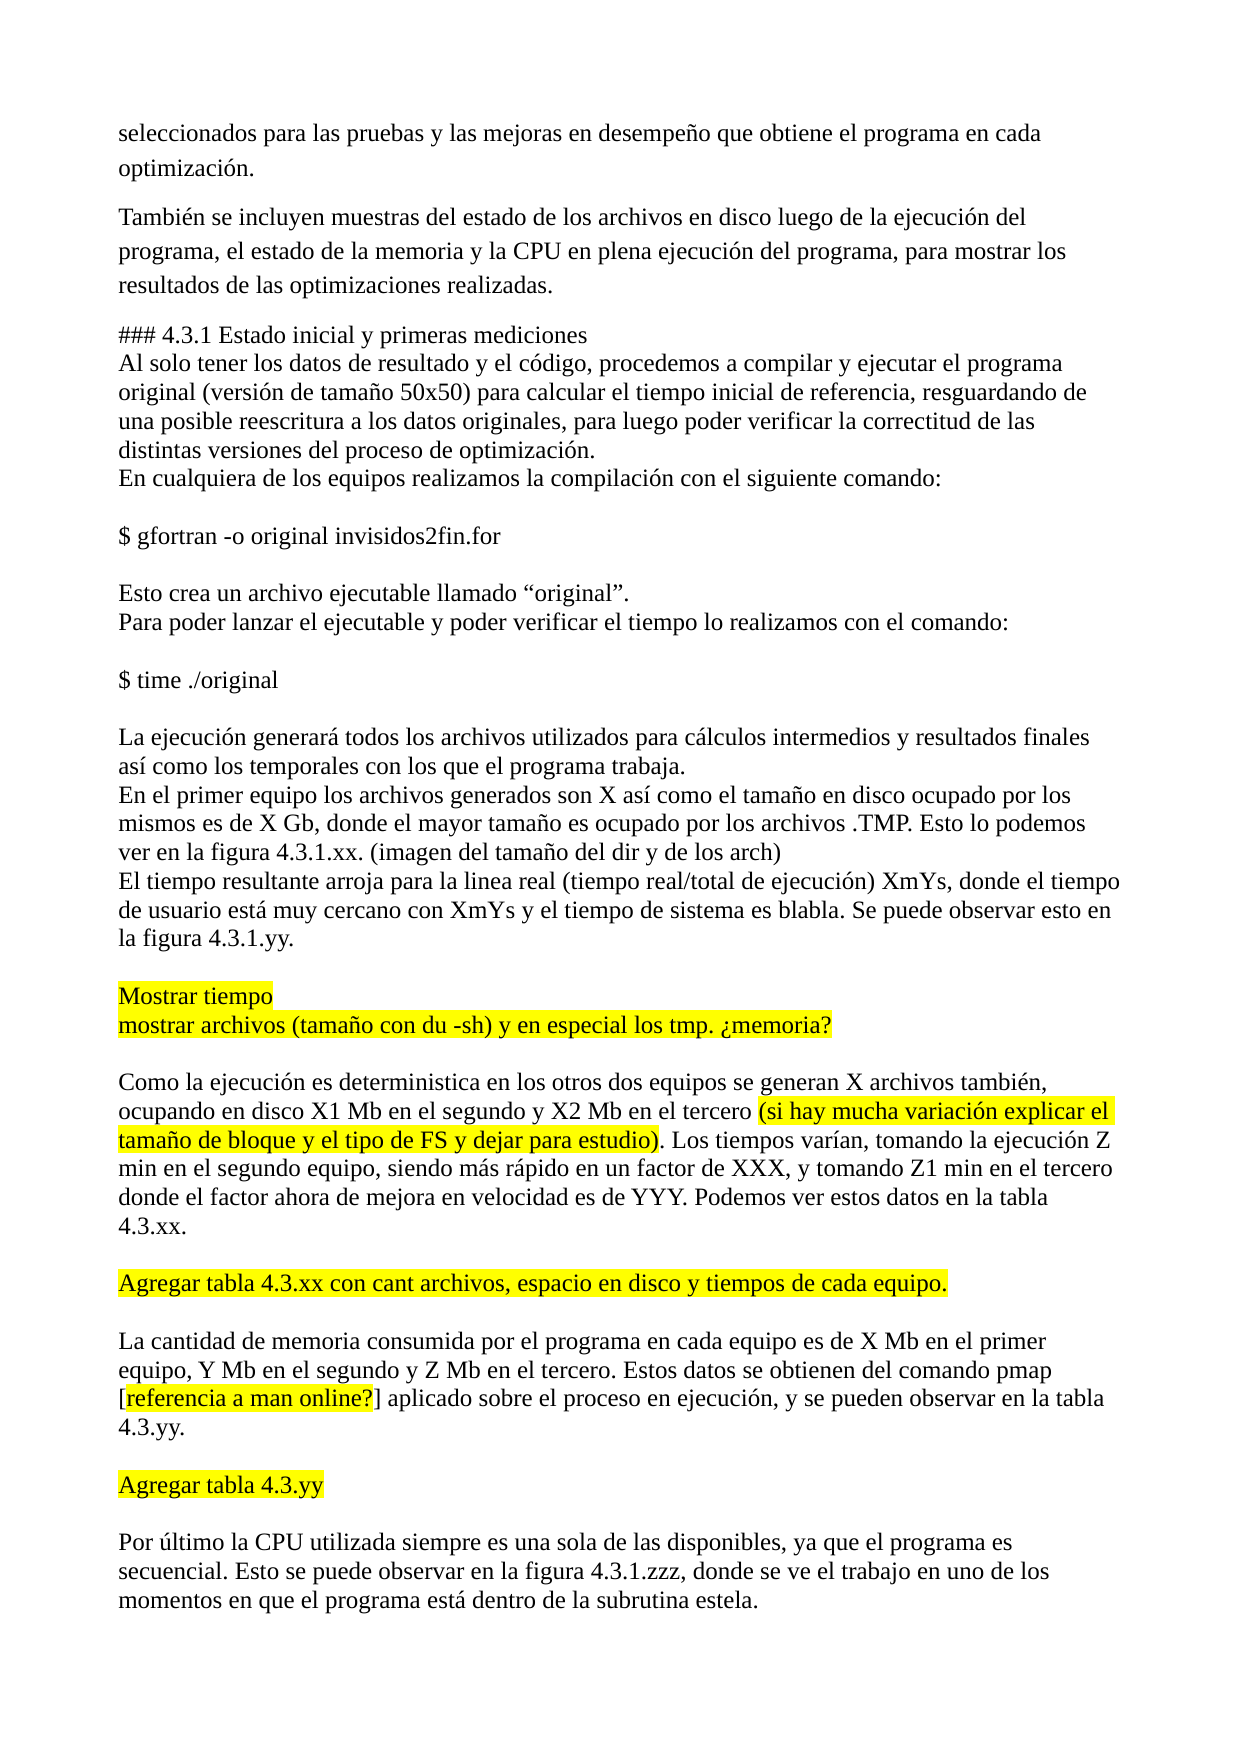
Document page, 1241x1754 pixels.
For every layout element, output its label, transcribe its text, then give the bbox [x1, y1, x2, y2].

text Para poder lanzar el ejecutable y poder verificar el tiempo lo realizamos con el comando: [118, 607, 1122, 636]
text mostrar archivos (tamaño con du -sh) y en especial los tmp. ¿memoria? [118, 1010, 1122, 1038]
text También se incluyen muestras del estado de los archivos en disco luego de la ejecución del programa, el estado de la memoria y la CPU en plena ejecución del programa, para mostrar los resultados de las optimizaciones realizadas. [118, 202, 1122, 299]
text El tiempo resultante arroja para la linea real (tiempo real/total de ejecución) XmYs, donde el tiempo de usuario está muy cercano con XmYs y el tiempo de sistema es blabla. Se puede observar esto en la figura 4.3.1.yy. [118, 866, 1122, 952]
text La ejecución generará todos los archivos utilizados para cálculos intermedios y resultados finales así como los temporales con los que el programa trabaja. [118, 722, 1122, 780]
text seleccionados para las pruebas y las mejoras en desempeño que obtiene el programa en cada optimización. [118, 118, 1122, 181]
text Al solo tener los datos de resultado y el código, procedemos a compilar y ejecutar el programa original (versión de tamaño 50x50) para calcular el tiempo inicial de referencia, resguardando de una posible reescritura a los datos originales, para luego poder verificar la correctitud de las distintas versiones del proceso de optimización. [118, 348, 1122, 463]
text Como la ejecución es deterministica en los otros dos equipos se generan X archivos también, ocupando en disco X1 Mb en el segundo y X2 Mb en el tercero (si hay mucha variación explicar el tamaño de bloque y el tipo de FS y dejar para estudio). Los tiempos varían, tomando la ejecución Z min en el segundo equipo, siendo más rápido en un factor de XXX, y tomando Z1 min en el tercero donde el factor ahora de mejora en velocidad es de YYY. Podemos ver estos datos en la tabla 4.3.xx. [118, 1067, 1122, 1240]
text La cantidad de memoria consumida por el programa en cada equipo es de X Mb en el primer equipo, Y Mb en el segundo y Z Mb en el tercero. Estos datos se obtienen del comando pmap [referencia a man online?] aplicado sobre el proceso en ejecución, y se pueden observar en la tabla 4.3.yy. [118, 1326, 1122, 1441]
text Por último la CPU utilizada siempre es una sola de las disponibles, ya que el programa es secuencial. Esto se puede observar en la figura 4.3.1.zzz, donde se ve el trabajo en uno de los momentos en que el programa está dentro de la subrutina estela. [118, 1527, 1122, 1613]
text ### 4.3.1 Estado inicial y primeras mediciones [118, 320, 1122, 348]
text Agregar tabla 4.3.xx con cant archivos, espacio en disco y tiempos de cada equipo. [118, 1268, 1122, 1297]
text En el primer equipo los archivos generados son X así como el tamaño en disco ocupado por los mismos es de X Gb, donde el mayor tamaño es ocupado por los archivos .TMP. Esto lo podemos ver en la figura 4.3.1.xx. (imagen del tamaño del dir y de los arch) [118, 780, 1122, 866]
text $ time ./original [118, 665, 1122, 693]
text Agregar tabla 4.3.yy [118, 1470, 1122, 1498]
text En cualquiera de los equipos realizamos la compilación con el siguiente comando: [118, 463, 1122, 492]
text Mostrar tiempo [118, 981, 1122, 1010]
text Esto crea un archivo ejecutable llamado “original”. [118, 578, 1122, 607]
text $ gfortran -o original invisidos2fin.for [118, 521, 1122, 550]
